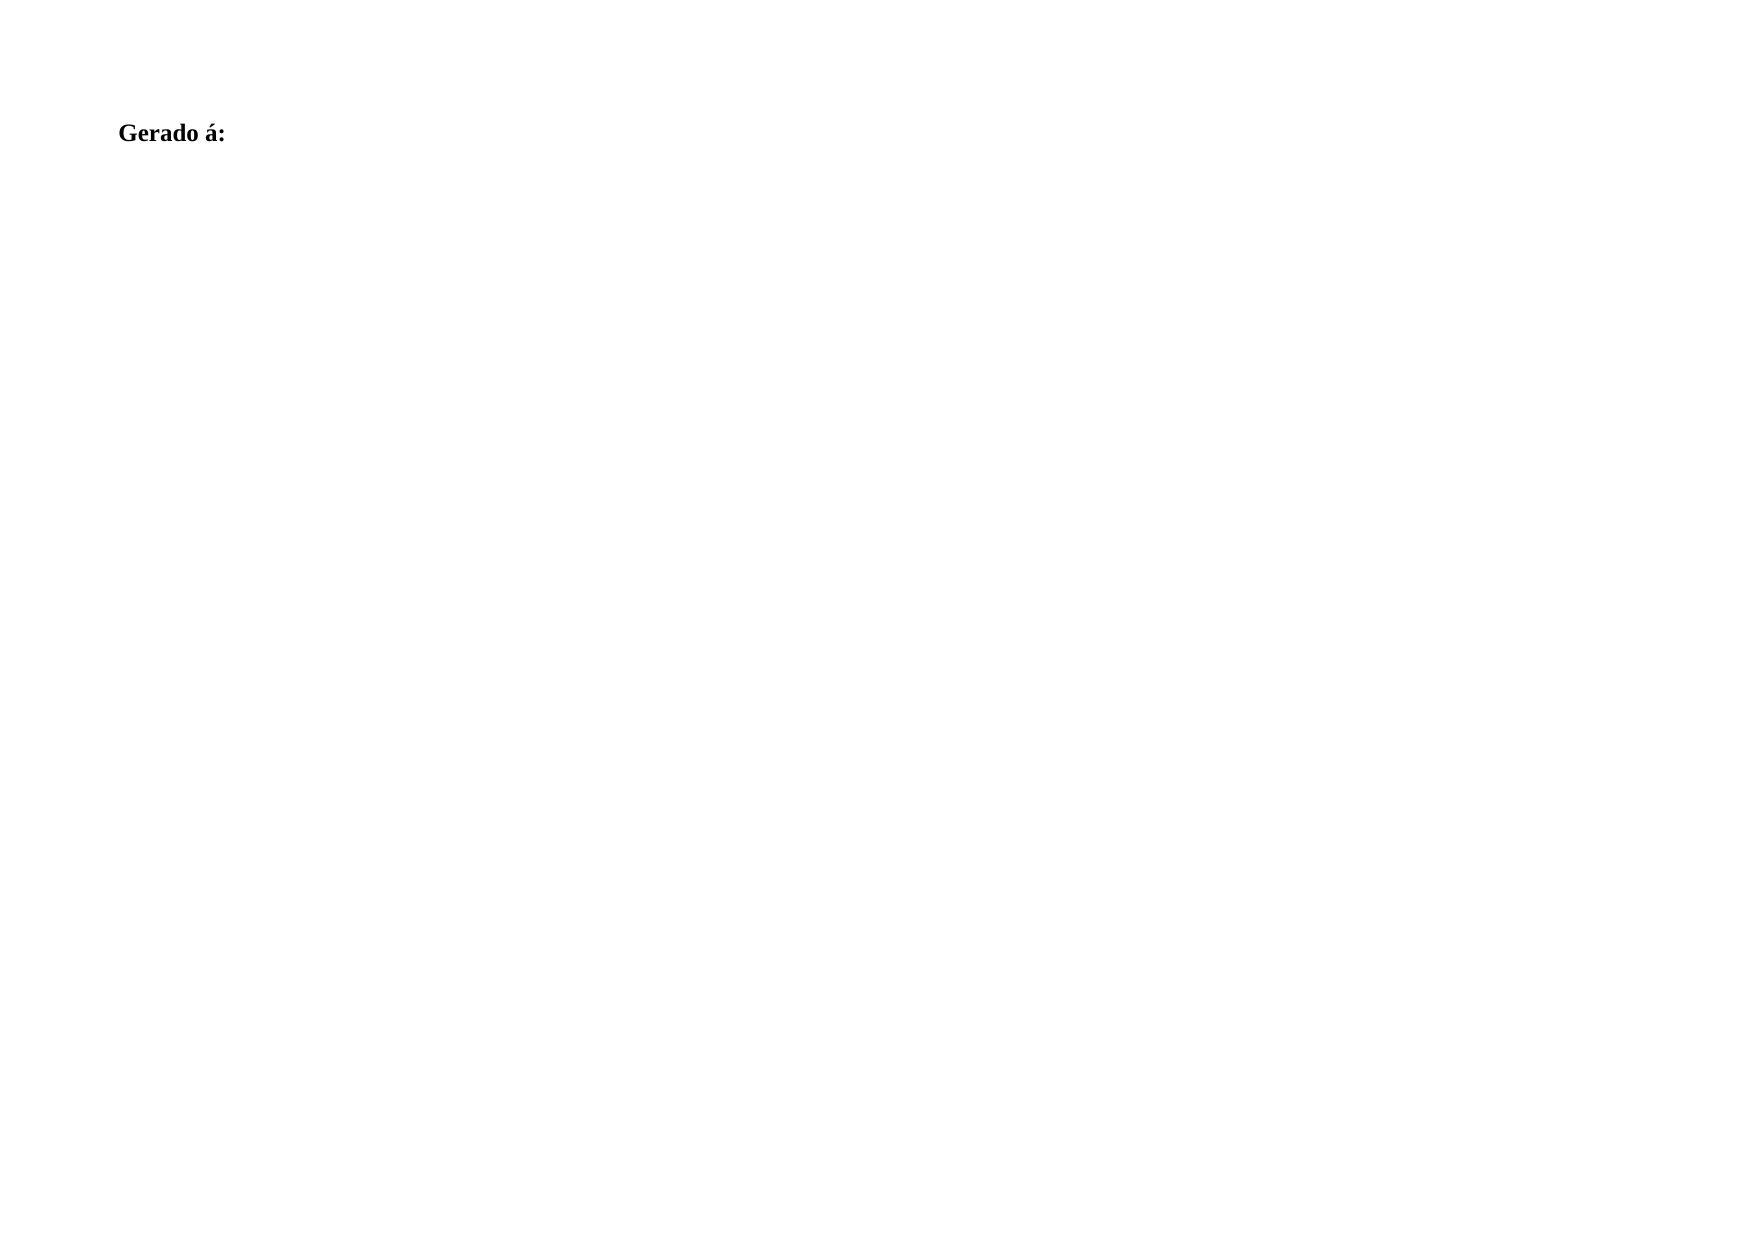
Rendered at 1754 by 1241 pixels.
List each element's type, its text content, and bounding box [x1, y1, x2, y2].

text </for> [118, 151, 1636, 180]
text Gerado á: <create_date> <datetime.datetime.now().strftime('%H:%M:%S')> [118, 118, 1636, 147]
